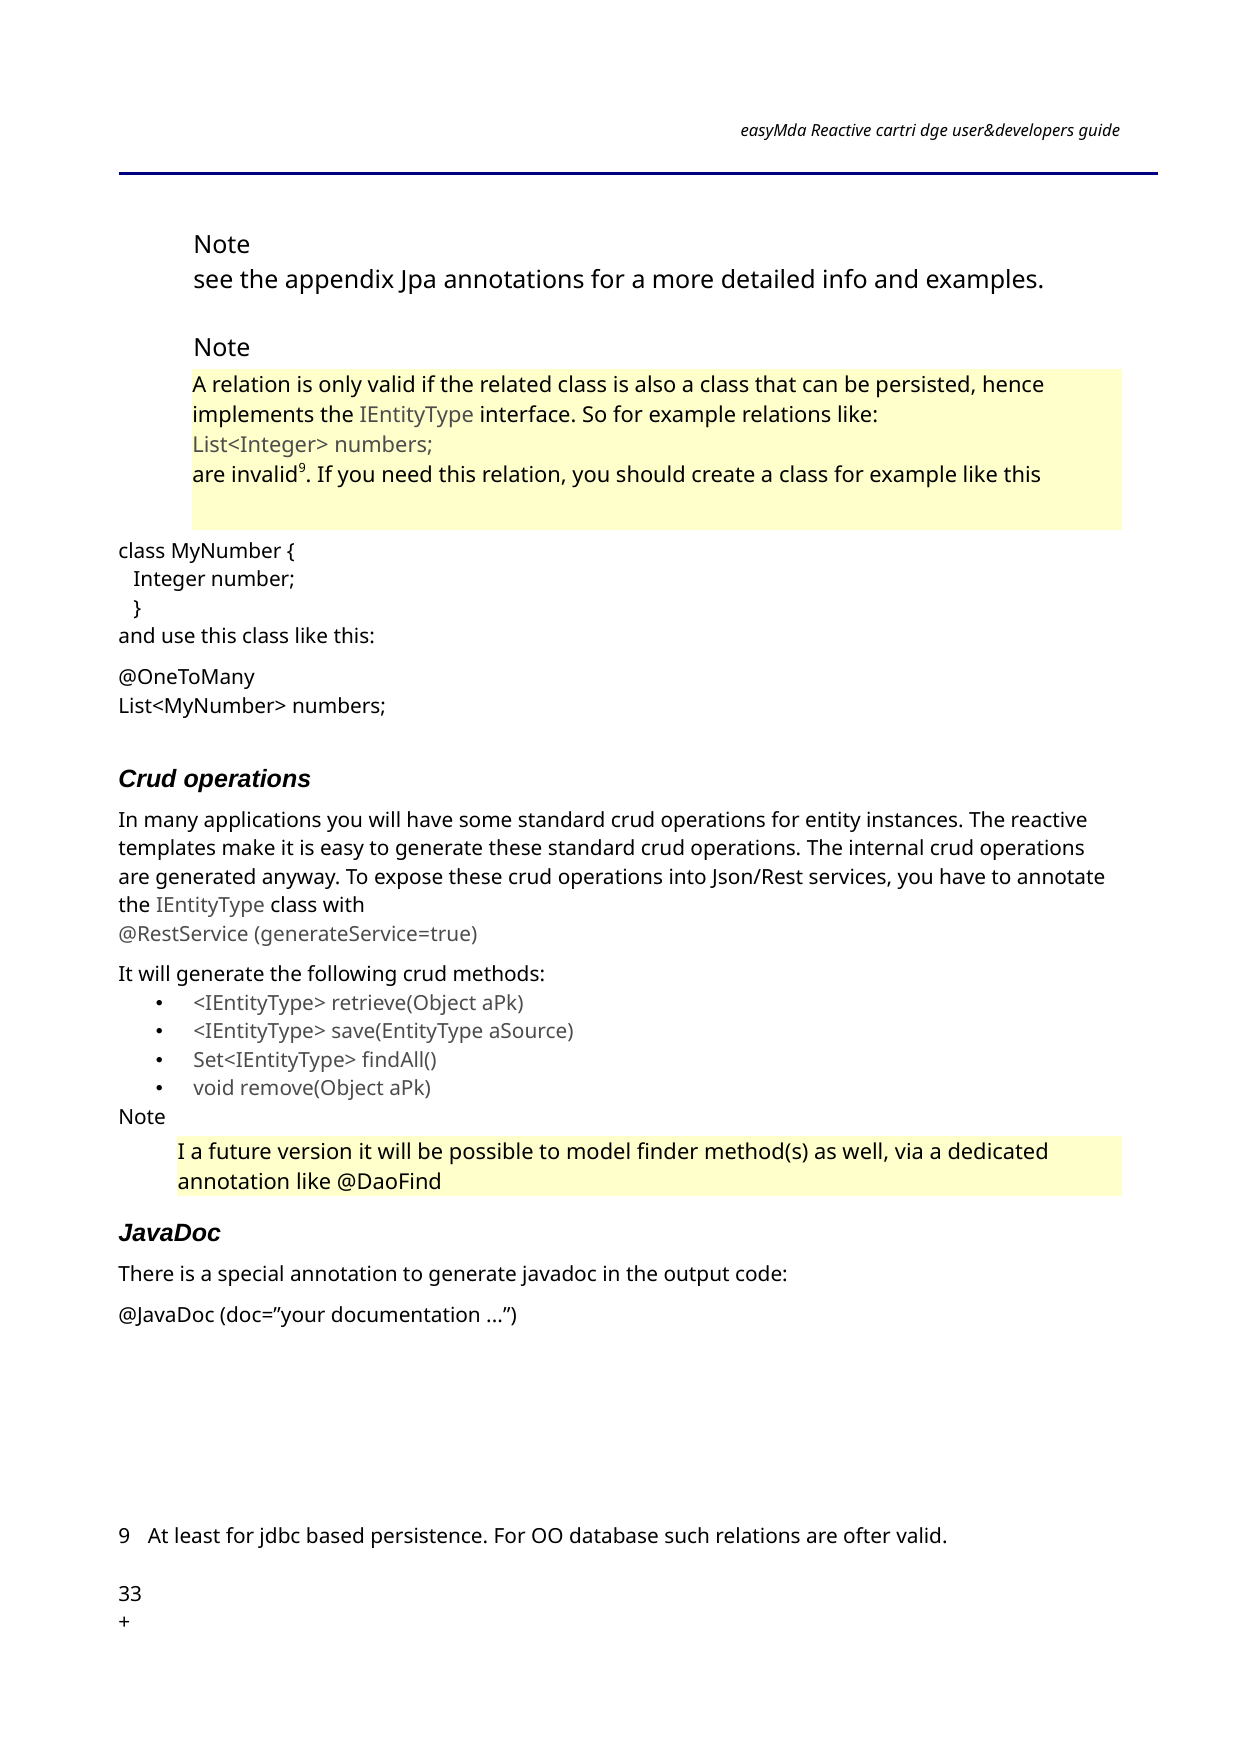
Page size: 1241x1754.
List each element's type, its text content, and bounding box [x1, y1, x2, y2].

text @JavaDoc (doc=”your documentation ...”) [118, 1300, 1122, 1328]
text In many applications you will have some standard crud operations for entity instances. The reactive templates make it is easy to generate these standard crud operations. The internal crud operations are generated anyway. To expose these crud operations into Json/Rest services, you have to annotate the IEntityType class with @RestService (generateService=true) [118, 805, 1122, 947]
text A relation is only valid if the related class is also a class that can be persisted, hence implements the IEntityType interface. So for example relations like: List<Integer> numbers; are invalid. If you need this relation, you should create a class for example like this [192, 369, 1122, 488]
list <IEntityType> retrieve(Object aPk) [156, 988, 1122, 1016]
text Note [193, 227, 1122, 261]
list <IEntityType> save(EntityType aSource) [156, 1016, 1122, 1045]
text class MyNumber { Integer number; } [118, 536, 1122, 621]
text Note [193, 329, 1122, 363]
text At least for jdbc based persistence. For OO database such relations are ofter valid. [118, 1521, 1122, 1549]
text and use this class like this: [118, 621, 1122, 650]
text It will generate the following crud methods: [118, 959, 1122, 988]
text Note [118, 1102, 1122, 1130]
subtitle JavaDoc [118, 1218, 1122, 1247]
text see the appendix Jpa annotations for a more detailed info and examples. [193, 261, 1122, 295]
list Set<IEntityType> findAll() [156, 1045, 1122, 1073]
text @OneToMany List<MyNumber> numbers; [118, 662, 1122, 719]
subtitle Crud operations [118, 764, 1122, 793]
text There is a special annotation to generate javadoc in the output code: [118, 1259, 1122, 1287]
text I a future version it will be possible to model finder method(s) as well, via a dedicated annotation like @DaoFind [177, 1136, 1122, 1196]
list void remove(Object aPk) [156, 1073, 1122, 1102]
